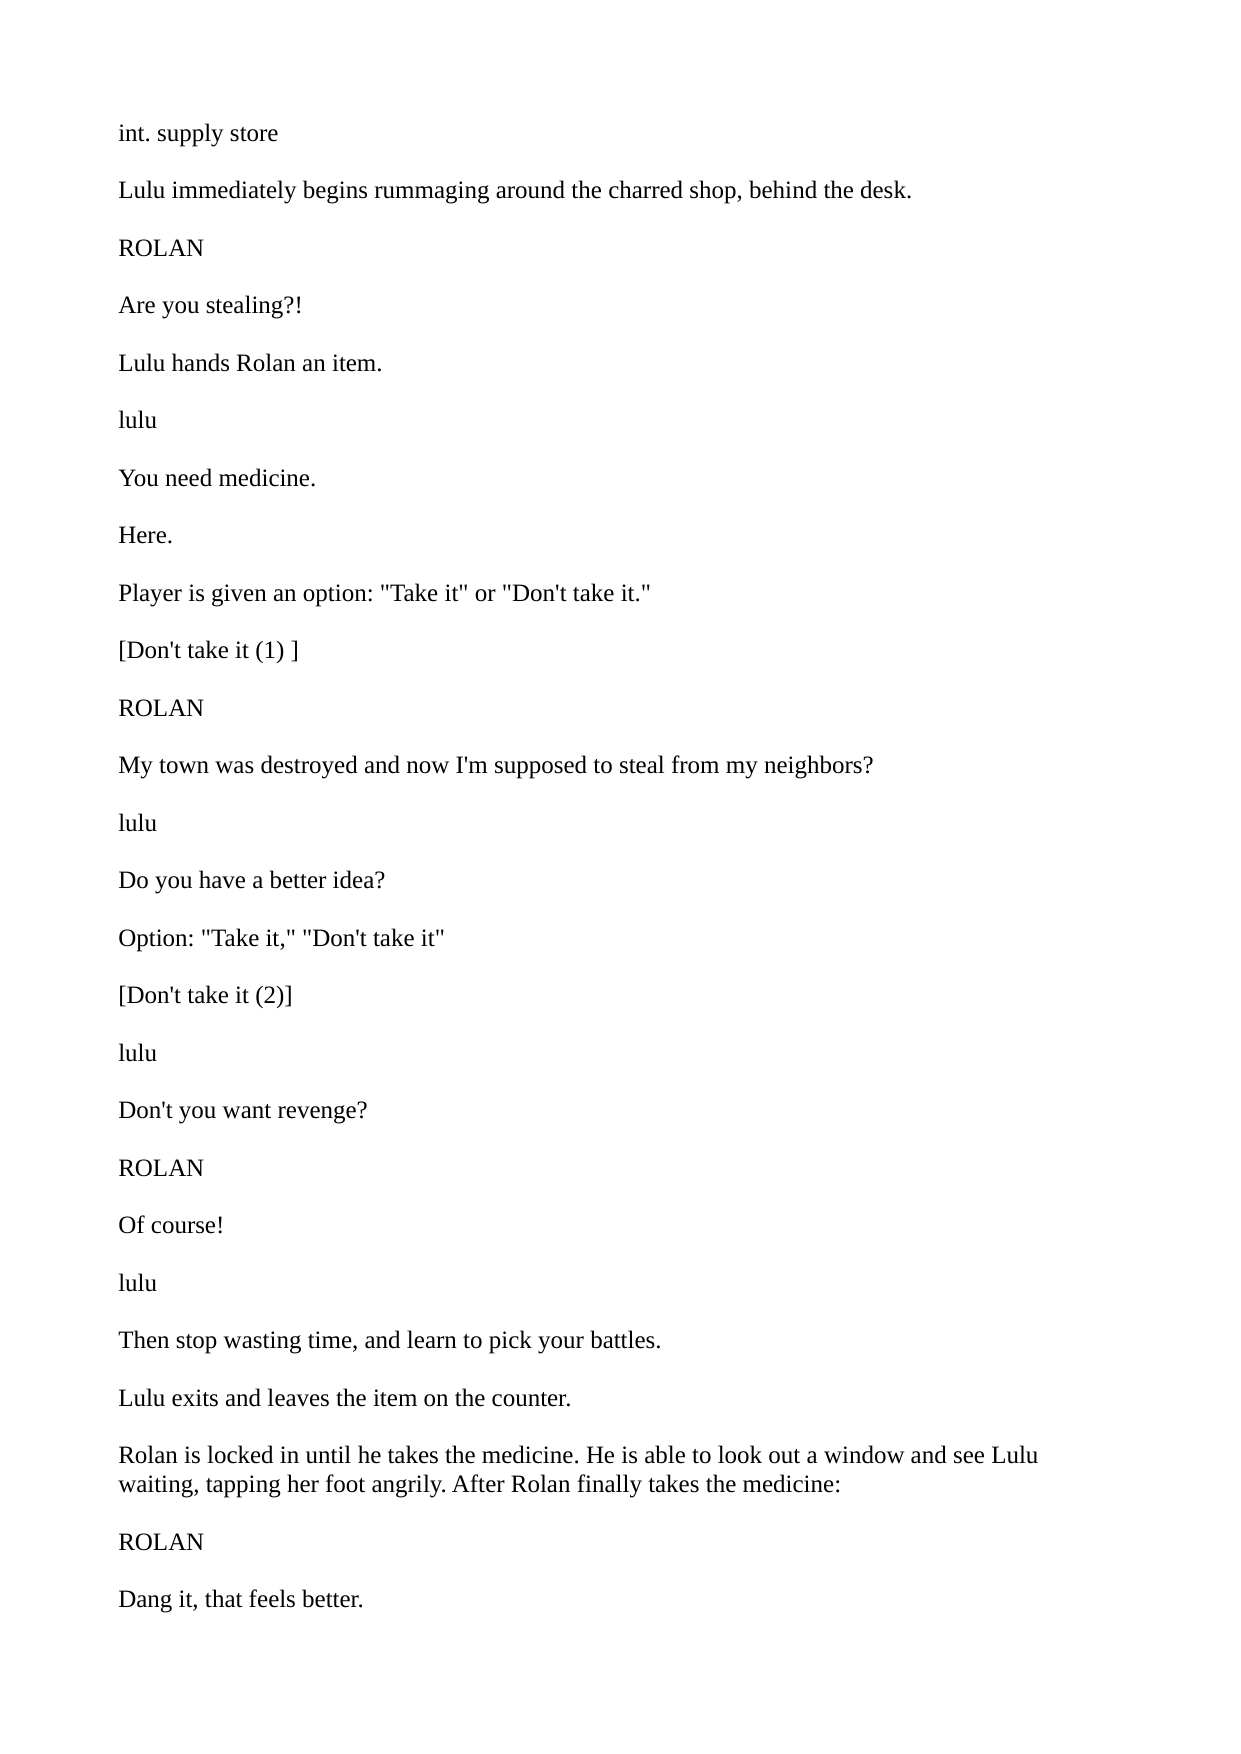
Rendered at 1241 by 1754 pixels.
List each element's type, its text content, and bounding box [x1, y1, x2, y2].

text Rolan is locked in until he takes the medicine. He is able to look out a window and see Lulu waiting, tapping her foot angrily. After Rolan finally takes the medicine: [118, 1441, 1122, 1498]
text lulu [118, 1268, 1122, 1297]
text Do you have a better idea? [118, 866, 1122, 894]
text Then stop wasting time, and learn to pick your battles. [118, 1326, 1122, 1354]
text Lulu immediately begins rummaging around the charred shop, behind the desk. [118, 176, 1122, 204]
text ROLAN [118, 233, 1122, 262]
text lulu [118, 1038, 1122, 1067]
text Don't you want revenge? [118, 1096, 1122, 1124]
text Of course! [118, 1211, 1122, 1239]
text int. supply store [118, 118, 1122, 147]
text lulu [118, 808, 1122, 837]
text ROLAN [118, 693, 1122, 722]
text ROLAN [118, 1153, 1122, 1182]
text You need medicine. [118, 463, 1122, 492]
text [Don't take it (1) ] [118, 636, 1122, 664]
text Lulu hands Rolan an item. [118, 348, 1122, 377]
text lulu [118, 406, 1122, 434]
text [Don't take it (2)] [118, 981, 1122, 1009]
text Player is given an option: "Take it" or "Don't take it." [118, 578, 1122, 607]
text Here. [118, 521, 1122, 549]
text Lulu exits and leaves the item on the counter. [118, 1383, 1122, 1412]
text My town was destroyed and now I'm supposed to steal from my neighbors? [118, 751, 1122, 779]
text Dang it, that feels better. [118, 1584, 1122, 1613]
text Option: "Take it," "Don't take it" [118, 923, 1122, 952]
text Are you stealing?! [118, 291, 1122, 319]
text ROLAN [118, 1527, 1122, 1556]
